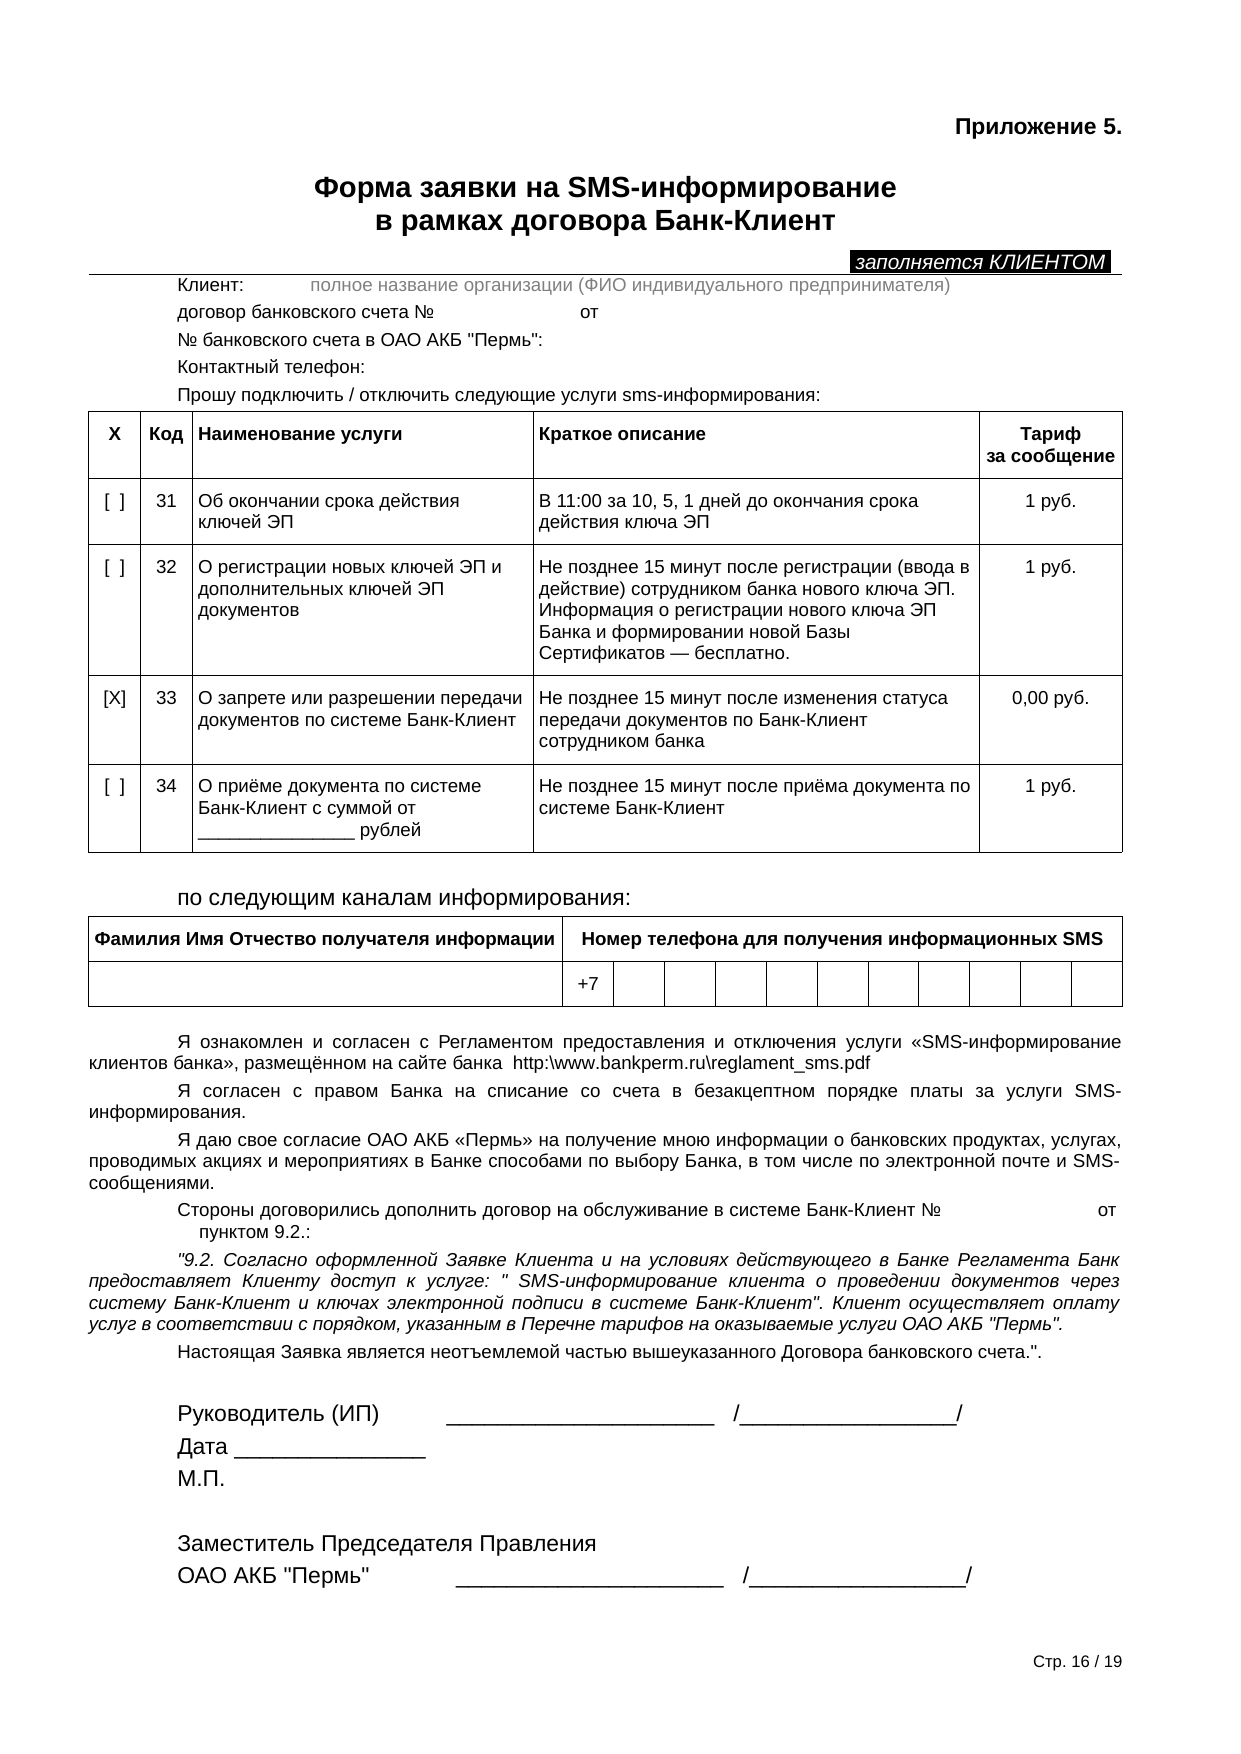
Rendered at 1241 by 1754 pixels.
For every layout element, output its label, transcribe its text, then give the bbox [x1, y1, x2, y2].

table_cell [665, 962, 715, 1006]
text Заместитель Председателя Правления [88, 1529, 1122, 1556]
table_cell 31 [141, 479, 192, 544]
text Дата _______________ [88, 1433, 1122, 1459]
table_cell [ ] [89, 765, 140, 852]
table_cell Не позднее 15 минут после регистрации (ввода в действие) сотрудником банка нового ключа ЭП. Информация о регистрации нового ключа ЭП Банка и формировании новой Базы Сертификатов — бесплатно. [534, 545, 979, 675]
text "9.2. Согласно оформленной Заявке Клиента и на условиях действующего в Банке Регламента Банк предоставляет Клиенту доступ к услуге: " SMS-информирование клиента о проведении документов через систему Банк-Клиент и ключах электронной подписи в системе Банк-Клиент". Клиент осуществляет оплату услуг в соответствии с порядком, указанным в Перечне тарифов на оказываемые услуги ОАО АКБ "Пермь". [88, 1248, 1122, 1334]
table_header заполняется КЛИЕНТОМ [89, 250, 1122, 273]
table_header Фамилия Имя Отчество получателя информации [89, 917, 562, 961]
table_cell [869, 962, 918, 1006]
text Стороны договорились дополнить договор на обслуживание в системе Банк-Клиент № от пунктом 9.2.: [88, 1199, 1122, 1242]
table_cell [1072, 962, 1122, 1006]
text М.П. [88, 1465, 1122, 1491]
table_cell О приёме документа по системе Банк-Клиент с суммой от _______________ рублей [193, 765, 533, 852]
table_cell [614, 962, 664, 1006]
table_cell 32 [141, 545, 192, 675]
table_cell 1 руб. [980, 545, 1122, 675]
text № банковского счета в ОАО АКБ "Пермь": [88, 328, 1122, 350]
table_cell [1021, 962, 1071, 1006]
text договор банковского счета № от [88, 301, 1122, 323]
table_cell 34 [141, 765, 192, 852]
table_cell +7 [563, 962, 613, 1006]
table_cell 1 руб. [980, 765, 1122, 852]
text ОАО АКБ "Пермь" _____________________ /_________________/ [88, 1562, 1122, 1588]
table_cell [919, 962, 969, 1006]
table_cell [X] [89, 676, 140, 763]
text Я согласен с правом Банка на списание со счета в безакцептном порядке платы за услуги SMS-информирования. [88, 1079, 1122, 1123]
table_header Краткое описание [534, 412, 979, 478]
table_cell В 11:00 за 10, 5, 1 дней до окончания срока действия ключа ЭП [534, 479, 979, 544]
table_cell О регистрации новых ключей ЭП и дополнительных ключей ЭП документов [193, 545, 533, 675]
table_header Х [89, 412, 140, 478]
table_cell [ ] [89, 479, 140, 544]
table_cell Не позднее 15 минут после приёма документа по системе Банк-Клиент [534, 765, 979, 852]
table_cell 33 [141, 676, 192, 763]
text Клиент: полное название организации (ФИО индивидуального предпринимателя) [88, 275, 1122, 295]
table_cell Не позднее 15 минут после изменения статуса передачи документов по Банк-Клиент сотрудником банка [534, 676, 979, 763]
text Я ознакомлен и согласен с Регламентом предоставления и отключения услуги «SMS-информирование клиентов банка», размещённом на сайте банка http:\www.bankperm.ru\reglament_sms.pdf [88, 1031, 1122, 1074]
table_cell [818, 962, 868, 1006]
title Форма заявки на SMS-информирование в рамках договора Банк-Клиент [88, 170, 1122, 237]
table_cell [767, 962, 817, 1006]
table_header Тариф за сообщение [980, 412, 1122, 478]
table_cell [ ] [89, 545, 140, 675]
text Прошу подключить / отключить следующие услуги sms-информирования: [88, 383, 1122, 405]
table_cell 0,00 руб. [980, 676, 1122, 763]
text Настоящая Заявка является неотъемлемой частью вышеуказанного Договора банковского счета.". [88, 1341, 1122, 1362]
text по следующим каналам информирования: [88, 884, 1122, 910]
table_cell [716, 962, 766, 1006]
table_header Номер телефона для получения информационных SMS [563, 917, 1122, 961]
table_cell Об окончании срока действия ключей ЭП [193, 479, 533, 544]
table_cell [89, 962, 562, 1006]
table_header Код [141, 412, 192, 478]
text Приложение 5. [88, 113, 1122, 139]
table_cell 1 руб. [980, 479, 1122, 544]
table_header Наименование услуги [193, 412, 533, 478]
table_cell О запрете или разрешении передачи документов по системе Банк-Клиент [193, 676, 533, 763]
table_cell [970, 962, 1020, 1006]
text Контактный телефон: [88, 356, 1122, 378]
text Я даю свое согласие ОАО АКБ «Пермь» на получение мною информации о банковских продуктах, услугах, проводимых акциях и мероприятиях в Банке способами по выбору Банка, в том числе по электронной почте и SMS-сообщениями. [88, 1129, 1122, 1193]
text Руководитель (ИП) _____________________ /_________________/ [88, 1400, 1122, 1427]
